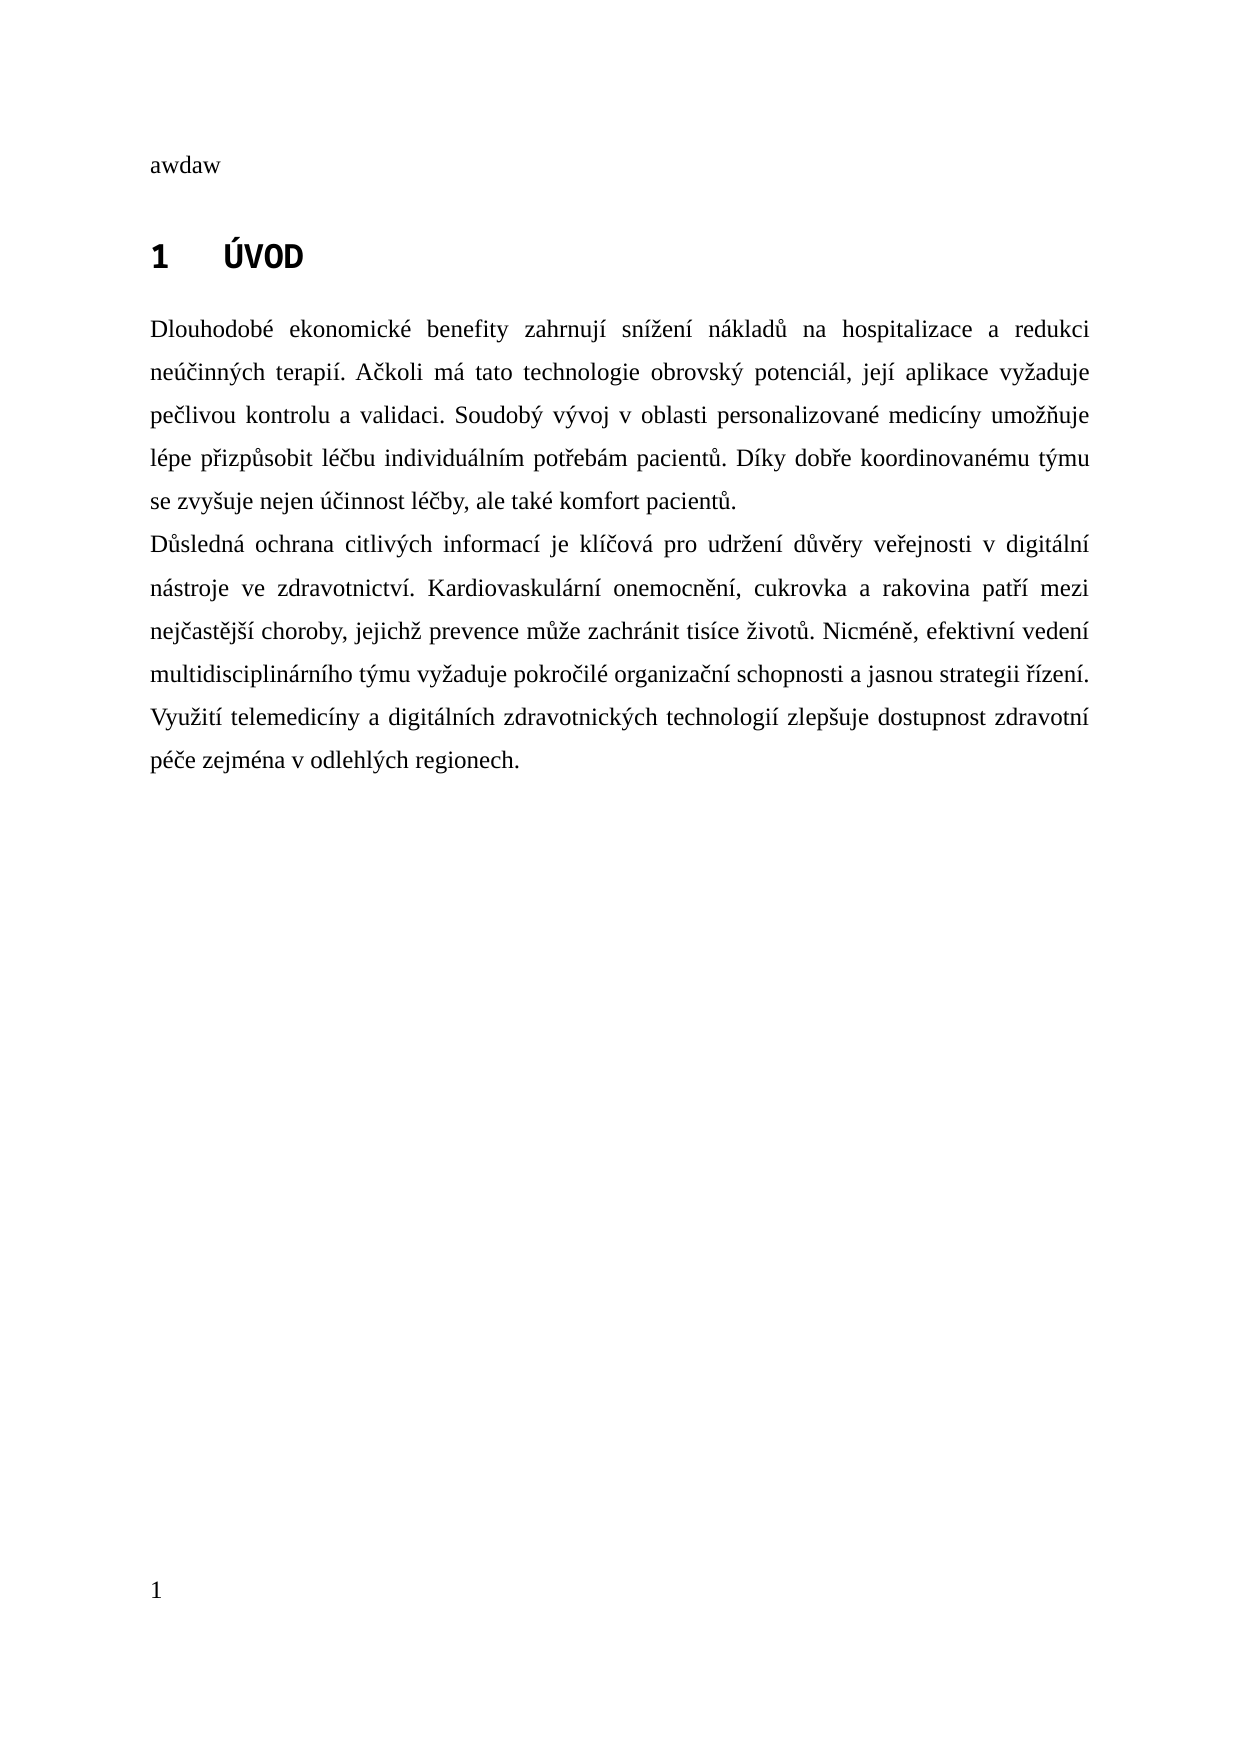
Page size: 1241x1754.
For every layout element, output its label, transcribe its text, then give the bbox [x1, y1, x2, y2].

text Dlouhodobé ekonomické benefity zahrnují snížení nákladů na hospitalizace a redukci neúčinných terapií. Ačkoli má tato technologie obrovský potenciál, její aplikace vyžaduje pečlivou kontrolu a validaci. Soudobý vývoj v oblasti personalizované medicíny umožňuje lépe přizpůsobit léčbu individuálním potřebám pacientů. Díky dobře koordinovanému týmu se zvyšuje nejen účinnost léčby, ale také komfort pacientů. [150, 314, 1090, 515]
text Důsledná ochrana citlivých informací je klíčová pro udržení důvěry veřejnosti v digitální nástroje ve zdravotnictví. Kardiovaskulární onemocnění, cukrovka a rakovina patří mezi nejčastější choroby, jejichž prevence může zachránit tisíce životů. Nicméně, efektivní vedení multidisciplinárního týmu vyžaduje pokročilé organizační schopnosti a jasnou strategii řízení. Využití telemedicíny a digitálních zdravotnických technologií zlepšuje dostupnost zdravotní péče zejména v odlehlých regionech. [150, 529, 1090, 774]
subtitle Úvod [150, 233, 1090, 279]
